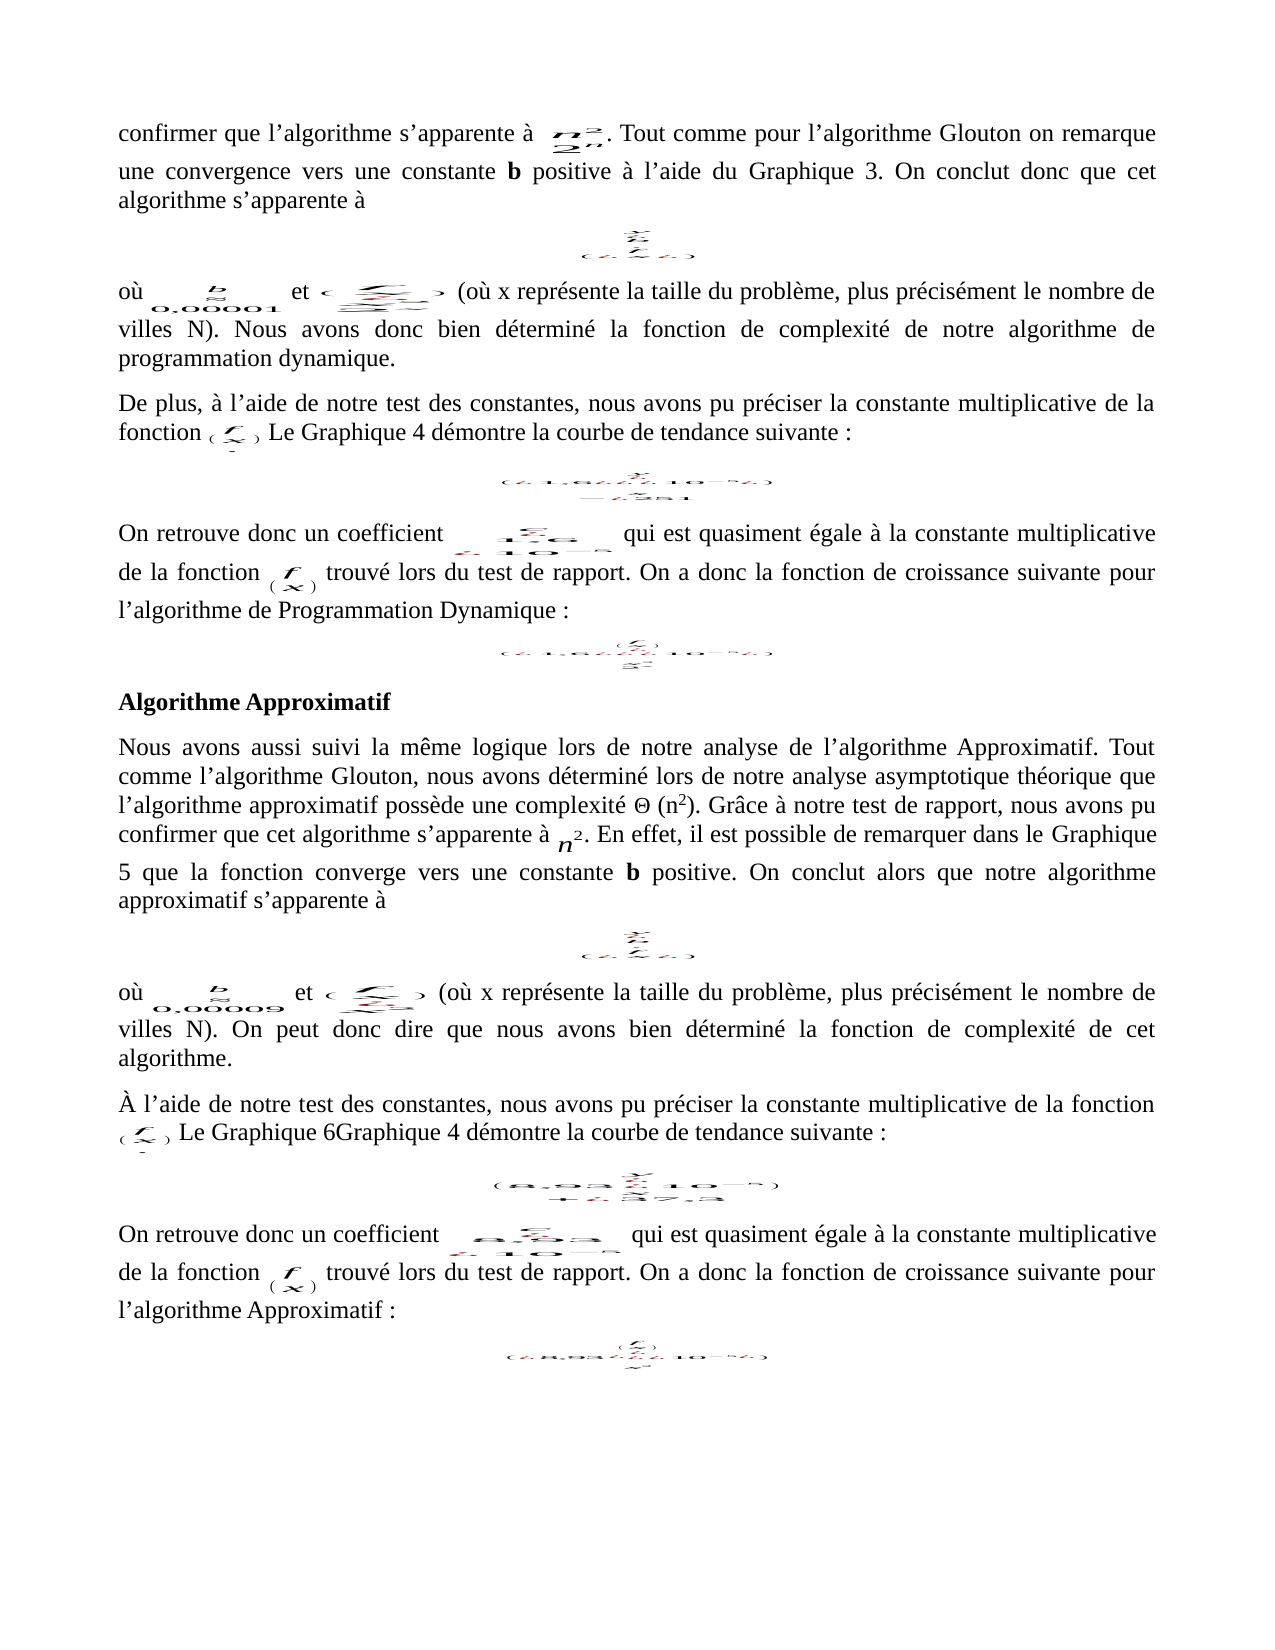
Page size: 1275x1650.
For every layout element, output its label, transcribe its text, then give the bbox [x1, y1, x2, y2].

text On retrouve donc un coefficient qui est quasiment égale à la constante multiplicative de la fonction trouvé lors du test de rapport. On a donc la fonction de croissance suivante pour l’algorithme de Programmation Dynamique : [118, 518, 1157, 623]
text Nous avons aussi suivi la même logique lors de notre analyse de l’algorithme Approximatif. Tout comme l’algorithme Glouton, nous avons déterminé lors de notre analyse asymptotique théorique que l’algorithme approximatif possède une complexité Θ (n2). Grâce à notre test de rapport, nous avons pu confirmer que cet algorithme s’apparente à . En effet, il est possible de remarquer dans le Graphique 5 que la fonction converge vers une constante b positive. On conclut alors que notre algorithme approximatif s’apparente à [118, 732, 1157, 914]
text confirmer que l’algorithme s’apparente à . Tout comme pour l’algorithme Glouton on remarque une convergence vers une constante b positive à l’aide du Graphique 3. On conclut donc que cet algorithme s’apparente à [118, 118, 1157, 213]
text On retrouve donc un coefficient qui est quasiment égale à la constante multiplicative de la fonction trouvé lors du test de rapport. On a donc la fonction de croissance suivante pour l’algorithme Approximatif : [118, 1219, 1157, 1324]
text où et (où x représente la taille du problème, plus précisément le nombre de villes N). On peut donc dire que nous avons bien déterminé la fonction de complexité de cet algorithme. [118, 977, 1157, 1072]
text où et (où x représente la taille du problème, plus précisément le nombre de villes N). Nous avons donc bien déterminé la fonction de complexité de notre algorithme de programmation dynamique. [118, 276, 1157, 371]
text De plus, à l’aide de notre test des constantes, nous avons pu préciser la constante multiplicative de la fonction Le Graphique 4 démontre la courbe de tendance suivante : [118, 388, 1157, 455]
text À l’aide de notre test des constantes, nous avons pu préciser la constante multiplicative de la fonction Le Graphique 6 démontre la courbe de tendance suivante : [118, 1089, 1157, 1155]
text Algorithme Approximatif [118, 687, 1157, 716]
